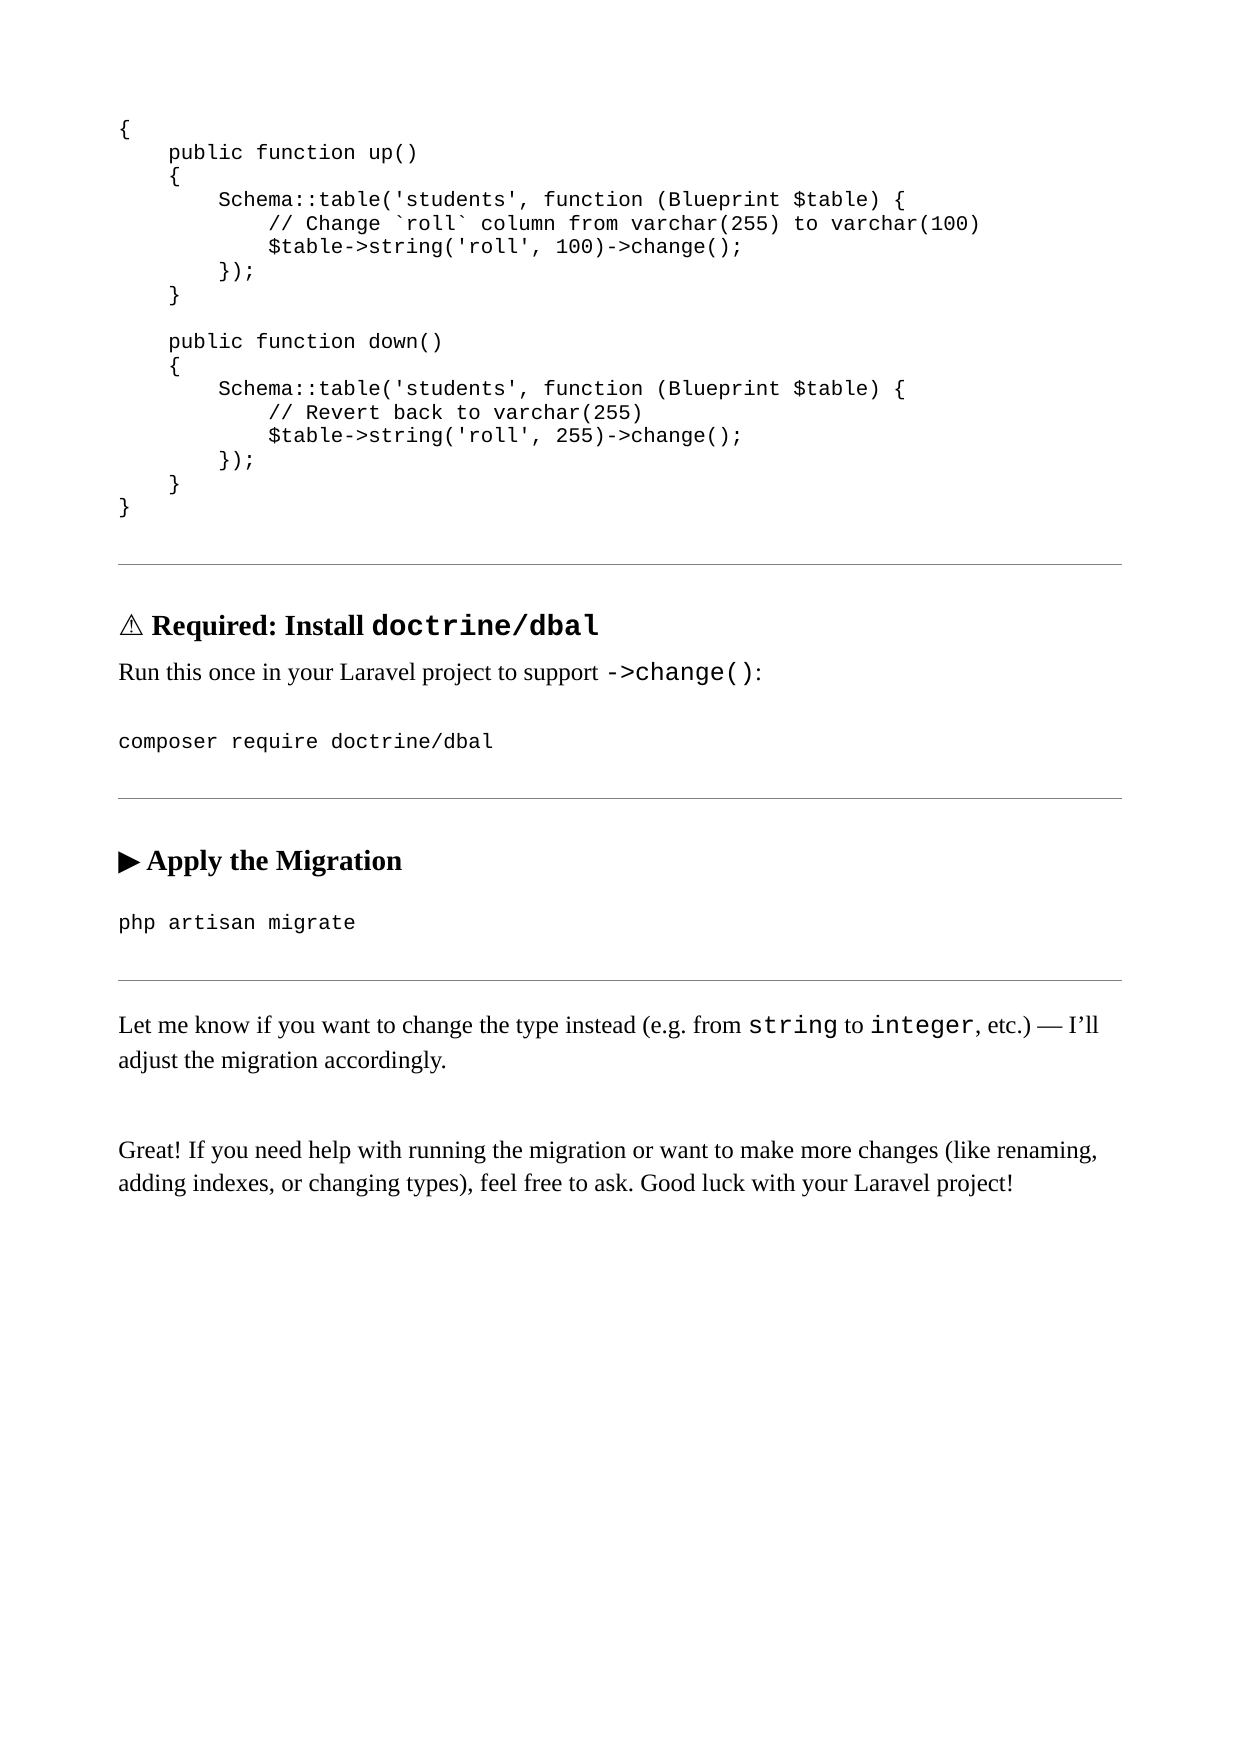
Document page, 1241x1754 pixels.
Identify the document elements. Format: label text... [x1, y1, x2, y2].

text { [118, 165, 1122, 189]
text Schema::table('students', function (Blueprint $table) { [118, 189, 1122, 213]
text $table->string('roll', 100)->change(); [118, 236, 1122, 260]
text } [118, 284, 1122, 307]
text public function up() [118, 142, 1122, 165]
text // Change `roll` column from varchar(255) to varchar(100) [118, 213, 1122, 236]
text } [118, 473, 1122, 496]
text Schema::table('students', function (Blueprint $table) { [118, 378, 1122, 402]
text // Revert back to varchar(255) [118, 402, 1122, 426]
text Let me know if you want to change the type instead (e.g. from string to integer, etc.) — I’ll adjust the migration accordingly. [118, 1010, 1122, 1073]
text }); [118, 260, 1122, 284]
subtitle ⚠️ Required: Install doctrine/dbal [118, 608, 1122, 644]
text Run this once in your Laravel project to support ->change(): [118, 657, 1122, 688]
text php artisan migrate [118, 912, 1122, 936]
text { [118, 354, 1122, 378]
text $table->string('roll', 255)->change(); [118, 426, 1122, 449]
text }); [118, 449, 1122, 473]
subtitle ▶️ Apply the Migration [118, 843, 1122, 876]
text { [118, 118, 1122, 142]
text Great! If you need help with running the migration or want to make more changes (like renaming, adding indexes, or changing types), feel free to ask. Good luck with your Laravel project! 🚀 [118, 1135, 1122, 1197]
text composer require doctrine/dbal [118, 731, 1122, 754]
text } [118, 496, 1122, 520]
text public function down() [118, 331, 1122, 354]
